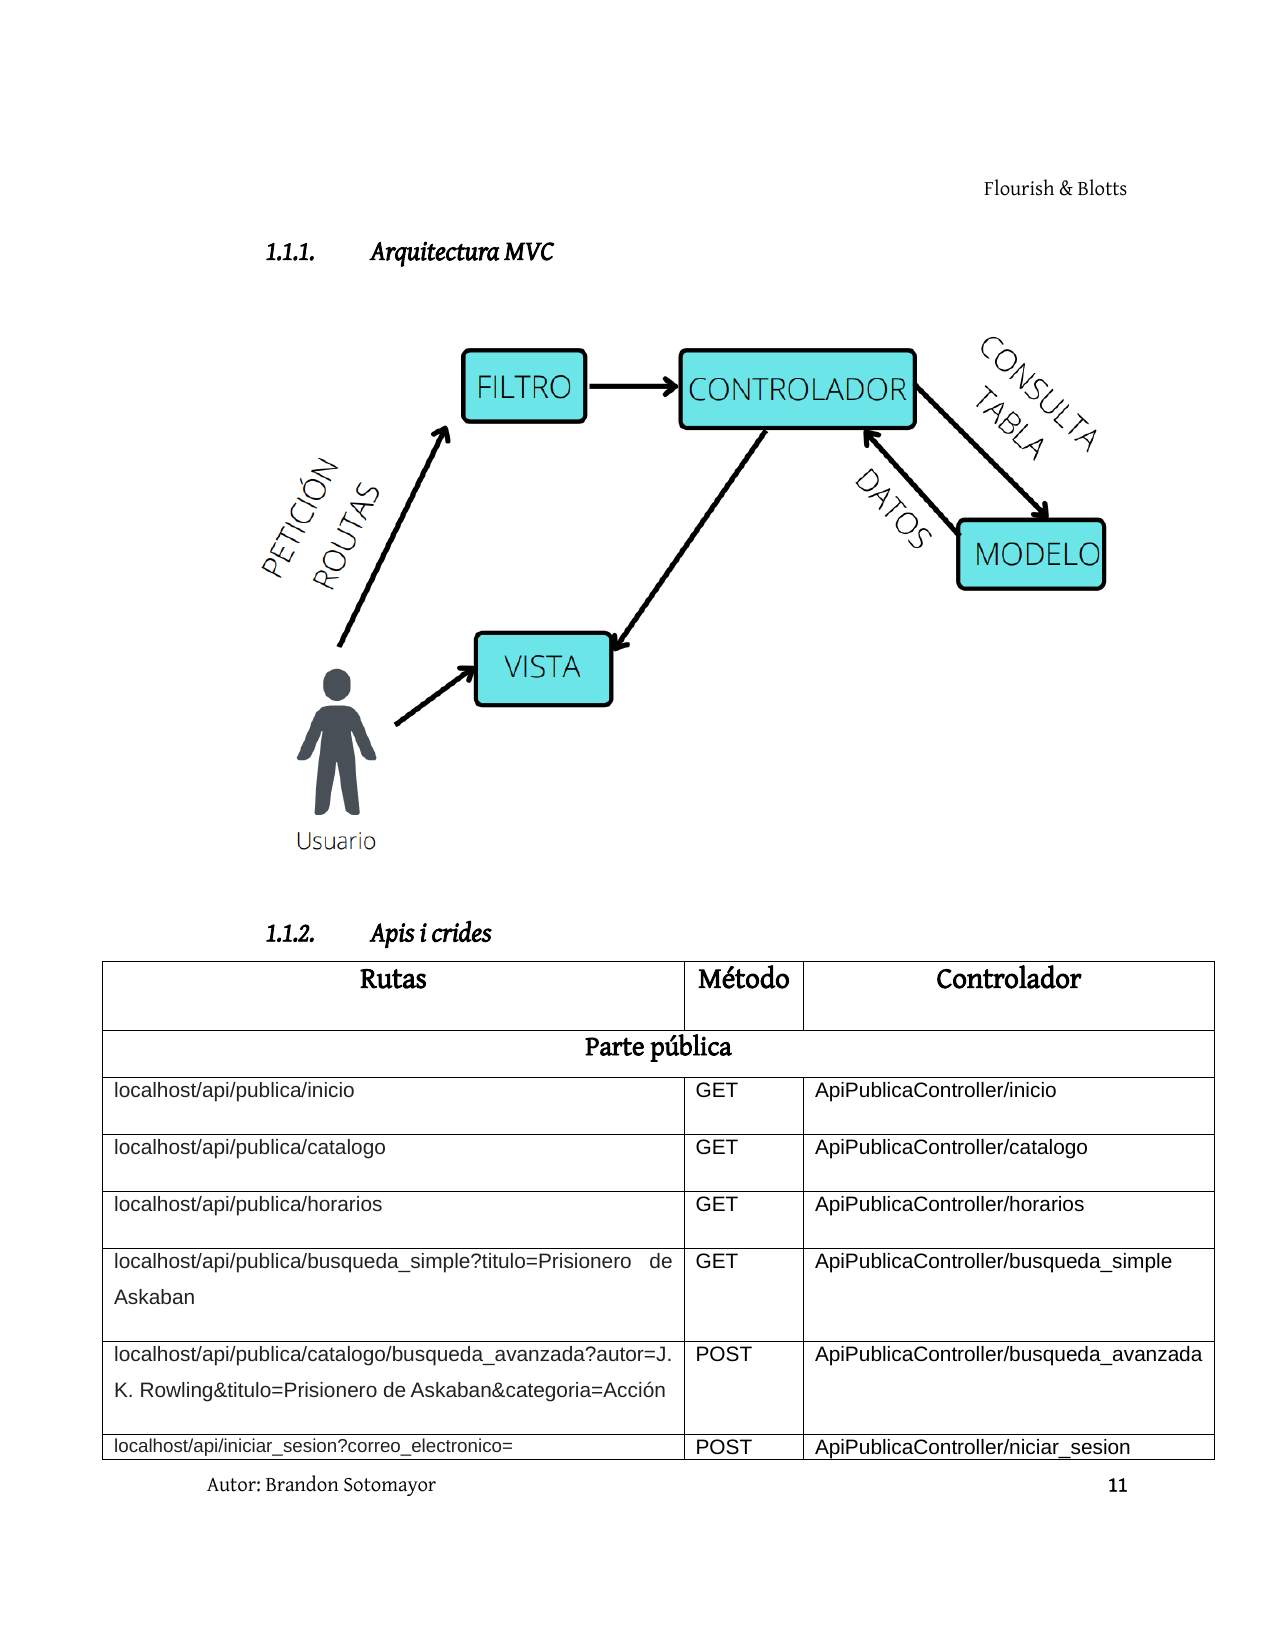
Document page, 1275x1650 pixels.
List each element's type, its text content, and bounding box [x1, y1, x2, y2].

table_header Método [685, 962, 803, 1030]
list Apis i crides [266, 918, 1127, 948]
table_cell ApiPublicaController/horarios [804, 1192, 1214, 1248]
table_cell localhost/api/publica/horarios [103, 1192, 684, 1248]
table_cell ApiPublicaController/busqueda_avanzada [804, 1342, 1214, 1433]
table_cell GET [685, 1135, 803, 1191]
table_cell ApiPublicaController/busqueda_simple [804, 1249, 1214, 1341]
table_cell localhost/api/iniciar_sesion?correo_electronico= [103, 1435, 684, 1458]
table_header Rutas [103, 962, 684, 1030]
table_cell ApiPublicaController/niciar_sesion [804, 1435, 1214, 1458]
table_cell GET [685, 1078, 803, 1134]
table_cell POST [685, 1435, 803, 1458]
list Arquitectura MVC [266, 236, 1127, 267]
table_cell localhost/api/publica/catalogo [103, 1135, 684, 1191]
table_cell ApiPublicaController/inicio [804, 1078, 1214, 1134]
table_cell GET [685, 1249, 803, 1341]
table_cell ApiPublicaController/catalogo [804, 1135, 1214, 1191]
table_cell localhost/api/publica/inicio [103, 1078, 684, 1134]
table_cell POST [685, 1342, 803, 1433]
table_cell localhost/api/publica/catalogo/busqueda_avanzada?autor=J. K. Rowling&titulo=Prisionero de Askaban&categoria=Acción [103, 1342, 684, 1433]
table_cell Parte pública [103, 1031, 1214, 1077]
table_cell localhost/api/publica/busqueda_simple?titulo=Prisionero de Askaban [103, 1249, 684, 1341]
table_cell GET [685, 1192, 803, 1248]
table_header Controlador [804, 962, 1214, 1030]
